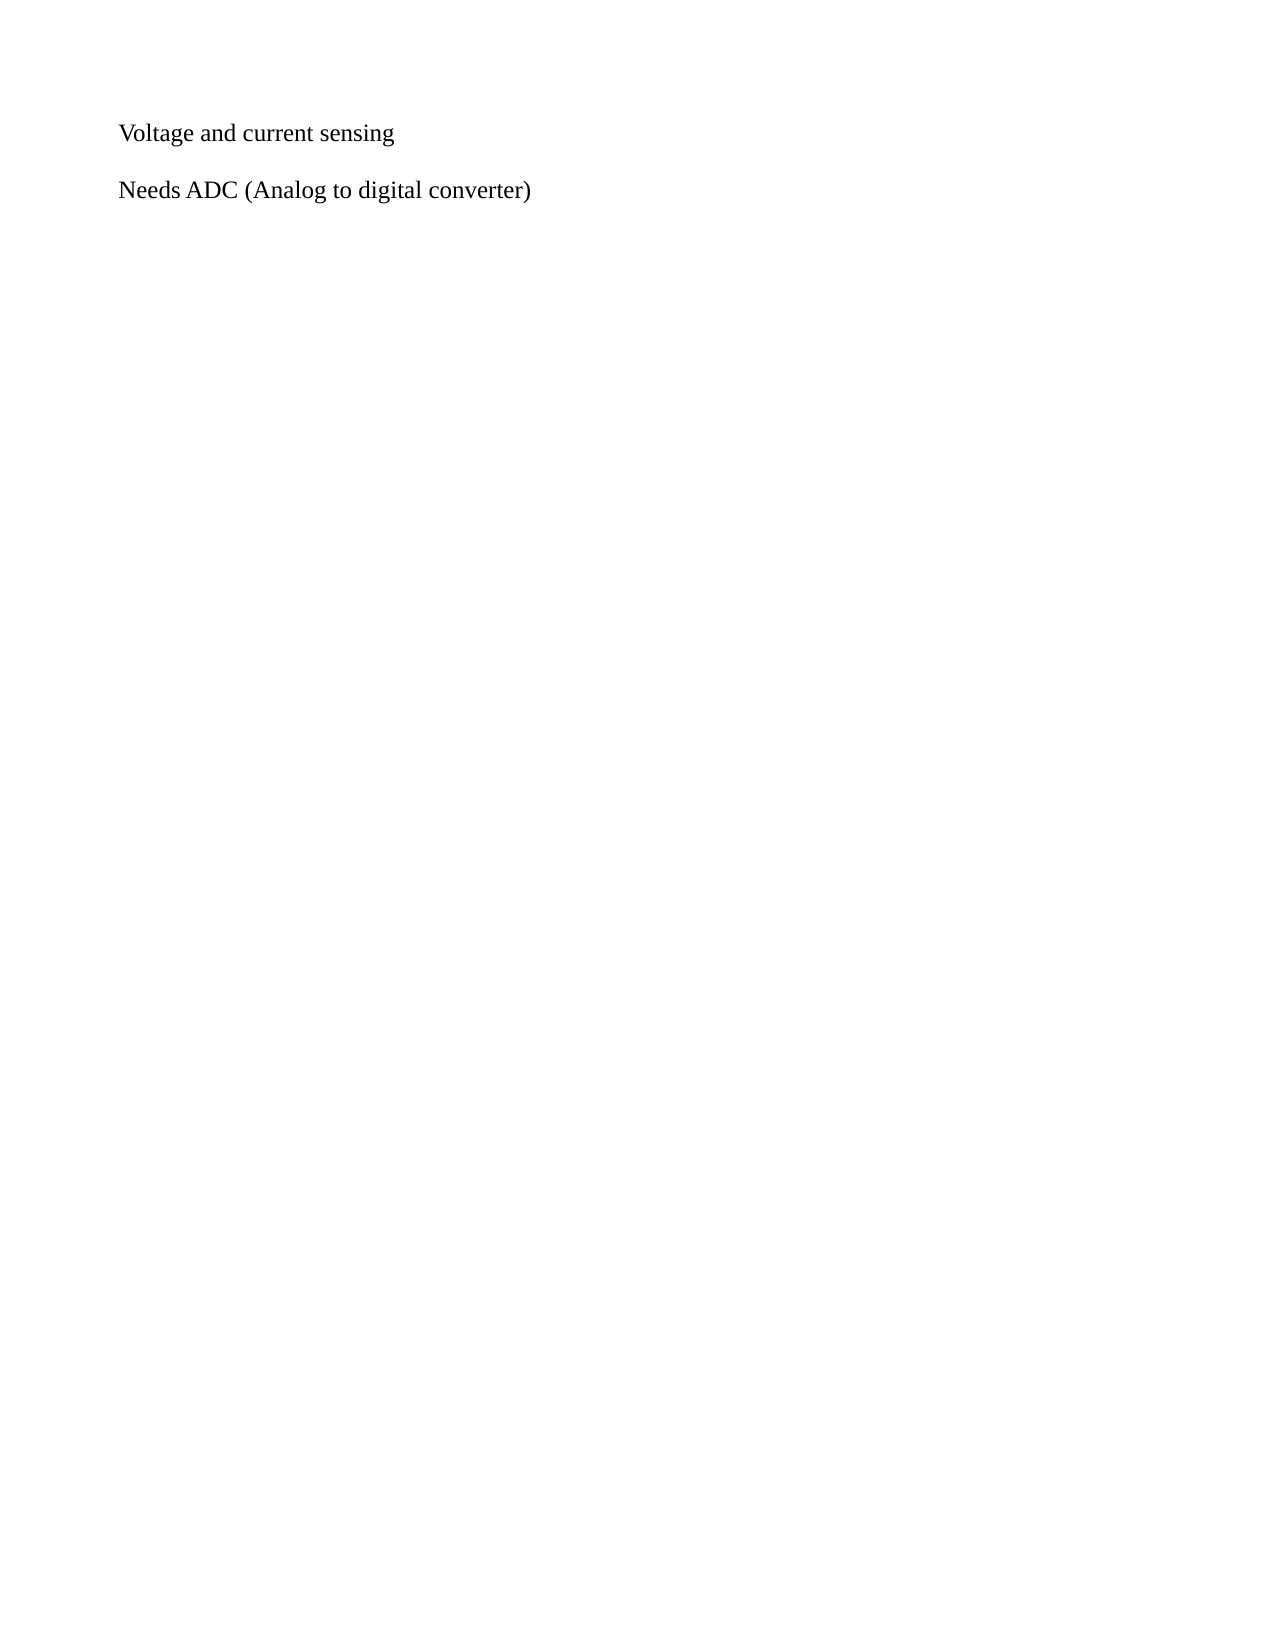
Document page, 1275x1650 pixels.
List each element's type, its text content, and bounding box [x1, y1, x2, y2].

text Voltage and current sensing [118, 118, 1157, 147]
text Needs ADC (Analog to digital converter) [118, 176, 1157, 204]
